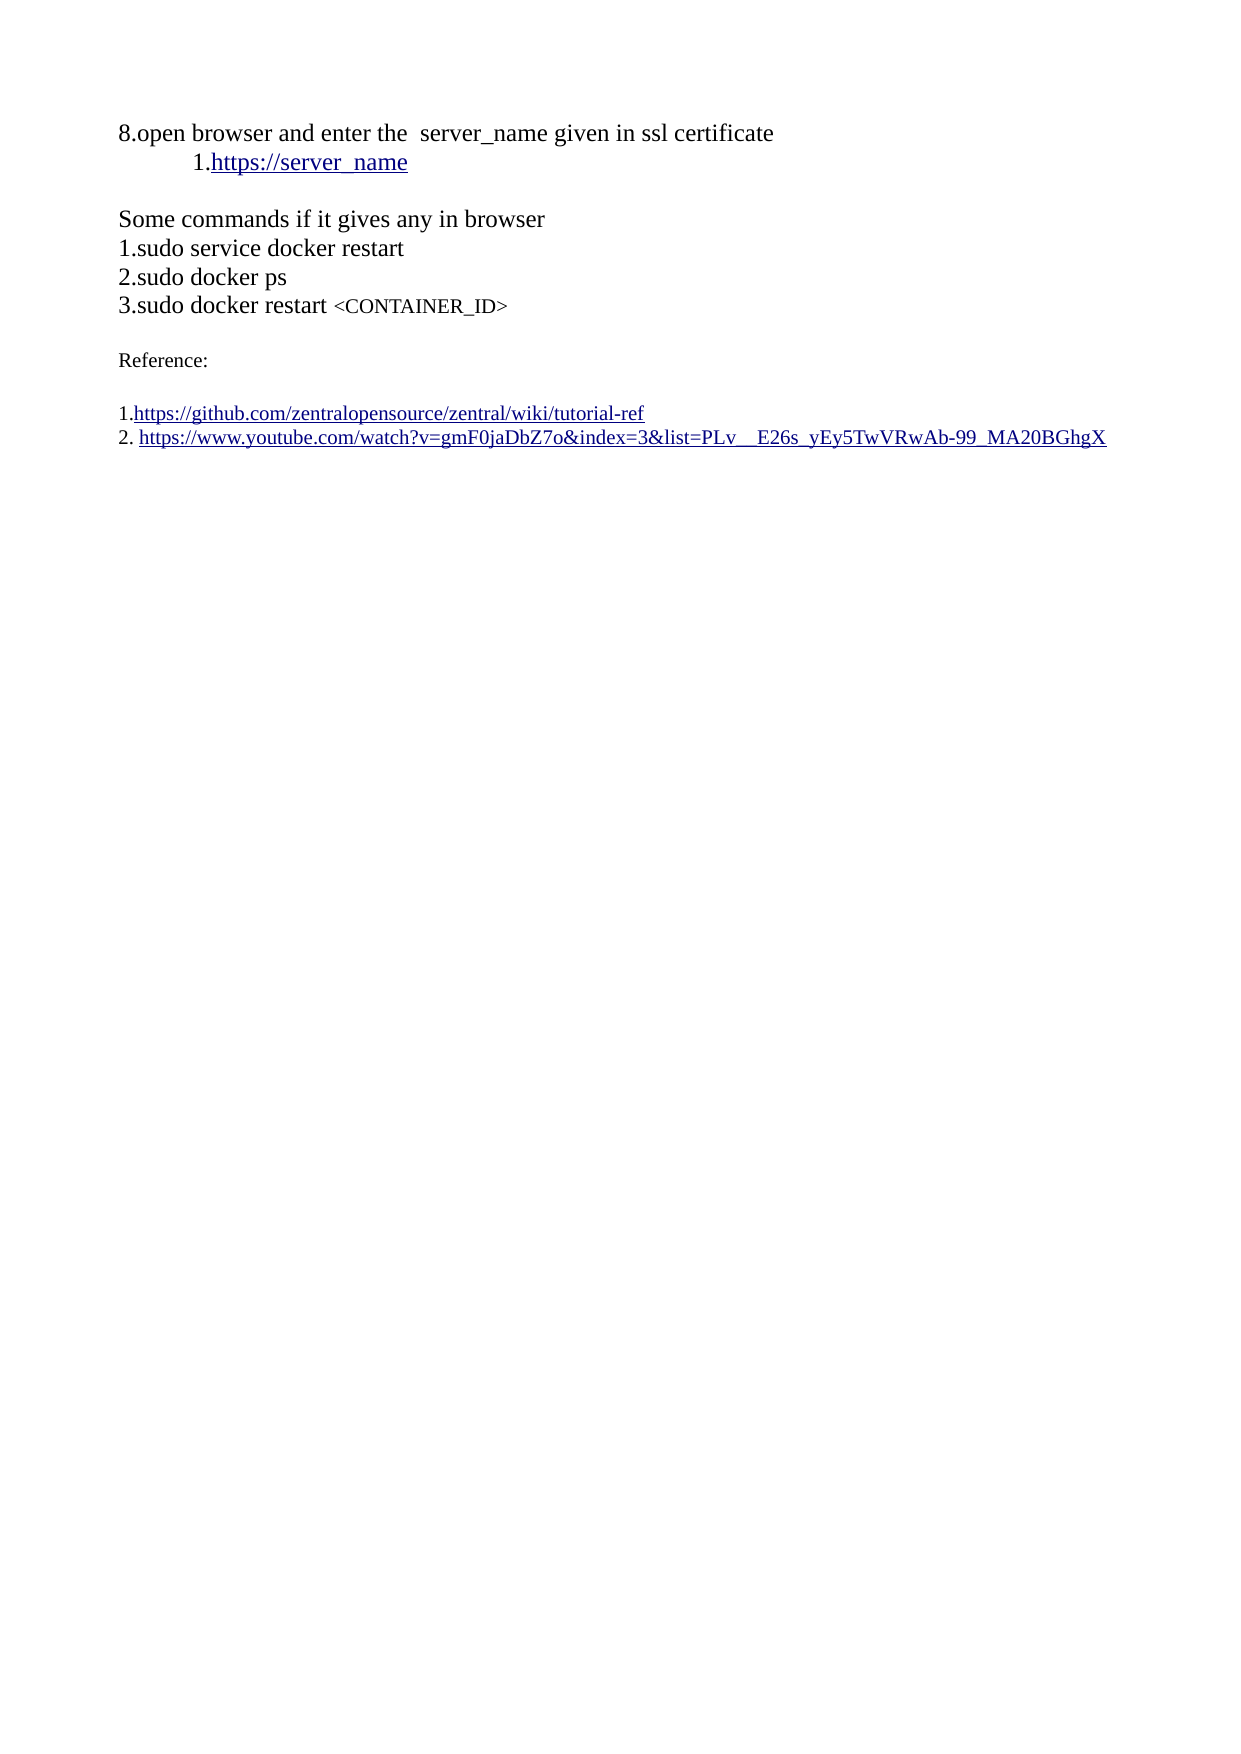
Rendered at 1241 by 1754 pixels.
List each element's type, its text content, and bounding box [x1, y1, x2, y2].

text 3.sudo docker restart <CONTAINER_ID> [118, 291, 1122, 319]
text Reference: [118, 348, 1122, 372]
text 1.https://server_name [118, 147, 1122, 176]
text 1.sudo service docker restart [118, 233, 1122, 262]
text 8.open browser and enter the server_name given in ssl certificate [118, 118, 1122, 147]
text 1.https://github.com/zentralopensource/zentral/wiki/tutorial-ref [118, 401, 1122, 425]
text Some commands if it gives any in browser [118, 204, 1122, 233]
text 2.sudo docker ps [118, 262, 1122, 291]
text 2. https://www.youtube.com/watch?v=gmF0jaDbZ7o&index=3&list=PLv__E26s_yEy5TwVRwAb-99_MA20BGhgX [118, 425, 1122, 449]
